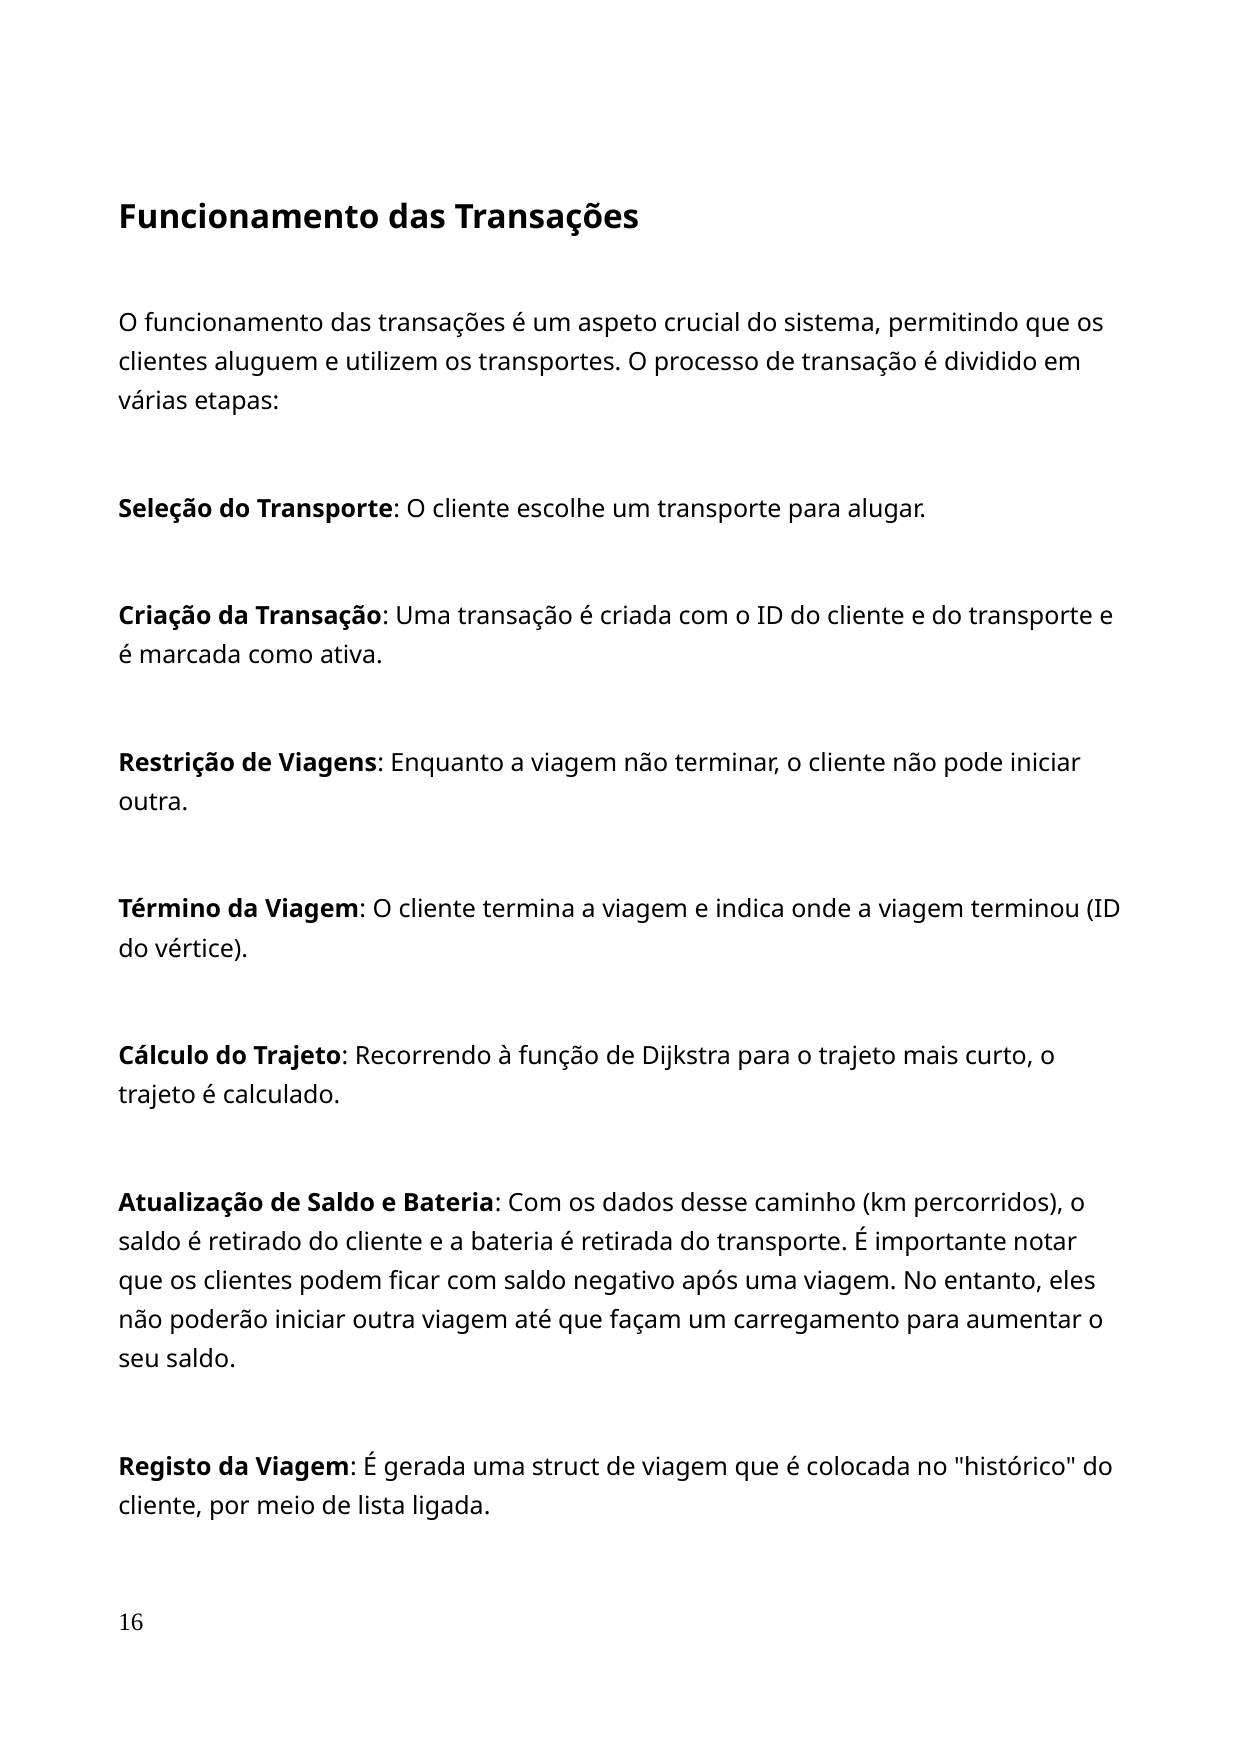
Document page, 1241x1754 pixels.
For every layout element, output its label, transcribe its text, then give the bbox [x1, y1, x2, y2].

text Registo da Viagem: É gerada uma struct de viagem que é colocada no "histórico" do cliente, por meio de lista ligada. [118, 1448, 1122, 1522]
text Atualização de Saldo e Bateria: Com os dados desse caminho (km percorridos), o saldo é retirado do cliente e a bateria é retirada do transporte. É importante notar que os clientes podem ficar com saldo negativo após uma viagem. No entanto, eles não poderão iniciar outra viagem até que façam um carregamento para aumentar o seu saldo. [118, 1184, 1122, 1375]
text Restrição de Viagens: Enquanto a viagem não terminar, o cliente não pode iniciar outra. [118, 744, 1122, 818]
subtitle Funcionamento das Transações [118, 193, 1122, 238]
text Cálculo do Trajeto: Recorrendo à função de Dijkstra para o trajeto mais curto, o trajeto é calculado. [118, 1038, 1122, 1111]
text Término da Viagem: O cliente termina a viagem e indica onde a viagem terminou (ID do vértice). [118, 891, 1122, 964]
text Criação da Transação: Uma transação é criada com o ID do cliente e do transporte e é marcada como ativa. [118, 598, 1122, 671]
text O funcionamento das transações é um aspeto crucial do sistema, permitindo que os clientes aluguem e utilizem os transportes. O processo de transação é dividido em várias etapas: [118, 304, 1122, 417]
text Seleção do Transporte: O cliente escolhe um transporte para alugar. [118, 490, 1122, 524]
